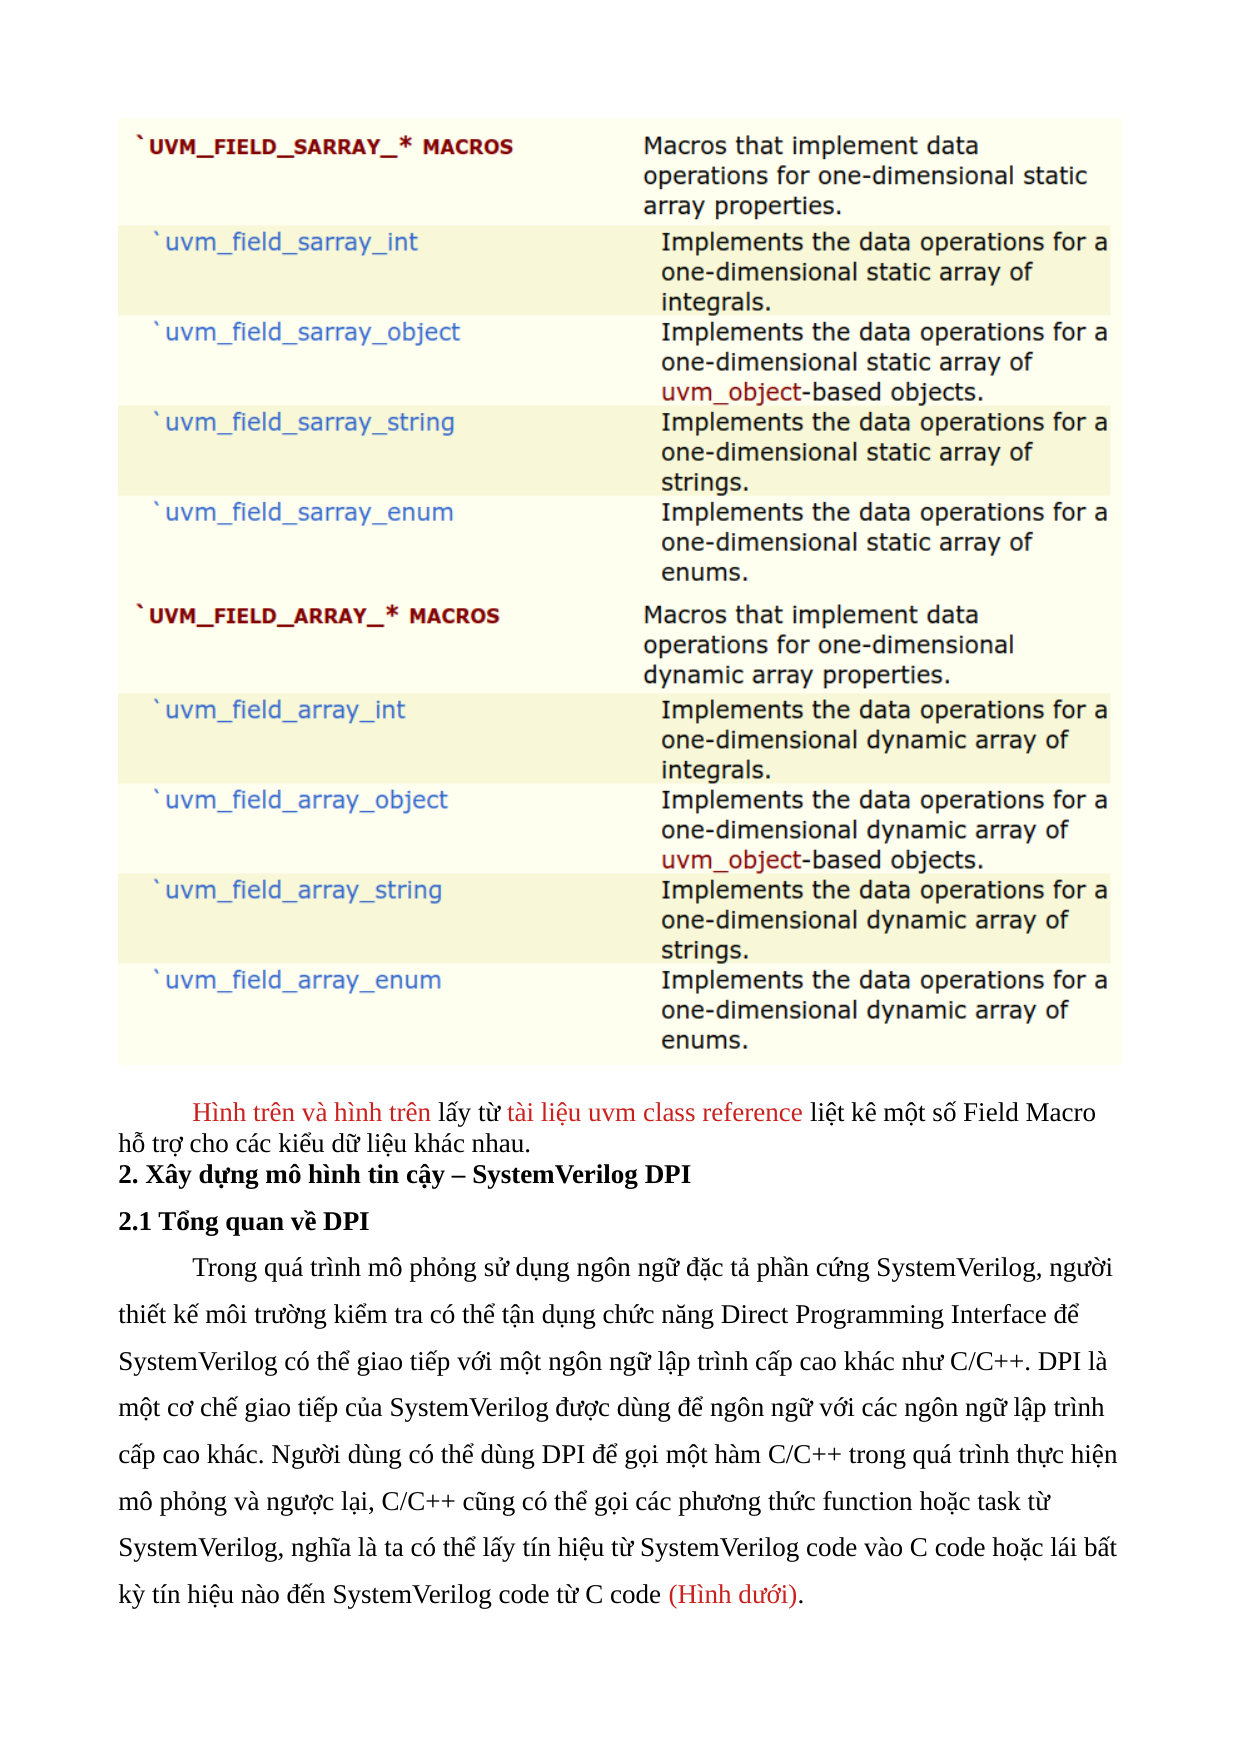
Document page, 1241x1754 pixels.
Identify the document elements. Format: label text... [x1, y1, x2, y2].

text Trong quá trình mô phỏng sử dụng ngôn ngữ đặc tả phần cứng SystemVerilog, người thiết kế môi trường kiểm tra có thể tận dụng chức năng Direct Programming Interface để SystemVerilog có thể giao tiếp với một ngôn ngữ lập trình cấp cao khác như C/C++. DPI là một cơ chế giao tiếp của SystemVerilog được dùng để ngôn ngữ với các ngôn ngữ lập trình cấp cao khác. Người dùng có thể dùng DPI để gọi một hàm C/C++ trong quá trình thực hiện mô phỏng và ngược lại, C/C++ cũng có thể gọi các phương thức function hoặc task từ SystemVerilog, nghĩa là ta có thể lấy tín hiệu từ SystemVerilog code vào C code hoặc lái bất kỳ tín hiệu nào đến SystemVerilog code từ C code (Hình dưới). [118, 1251, 1122, 1609]
text 2. Xây dựng mô hình tin cậy – SystemVerilog DPI [118, 1158, 1122, 1189]
picture [118, 118, 1123, 1065]
text 2.1 Tổng quan về DPI [118, 1204, 1122, 1236]
text Hình trên và hình trên lấy từ tài liệu uvm class reference liệt kê một số Field Macro hỗ trợ cho các kiểu dữ liệu khác nhau. [118, 1065, 1122, 1158]
